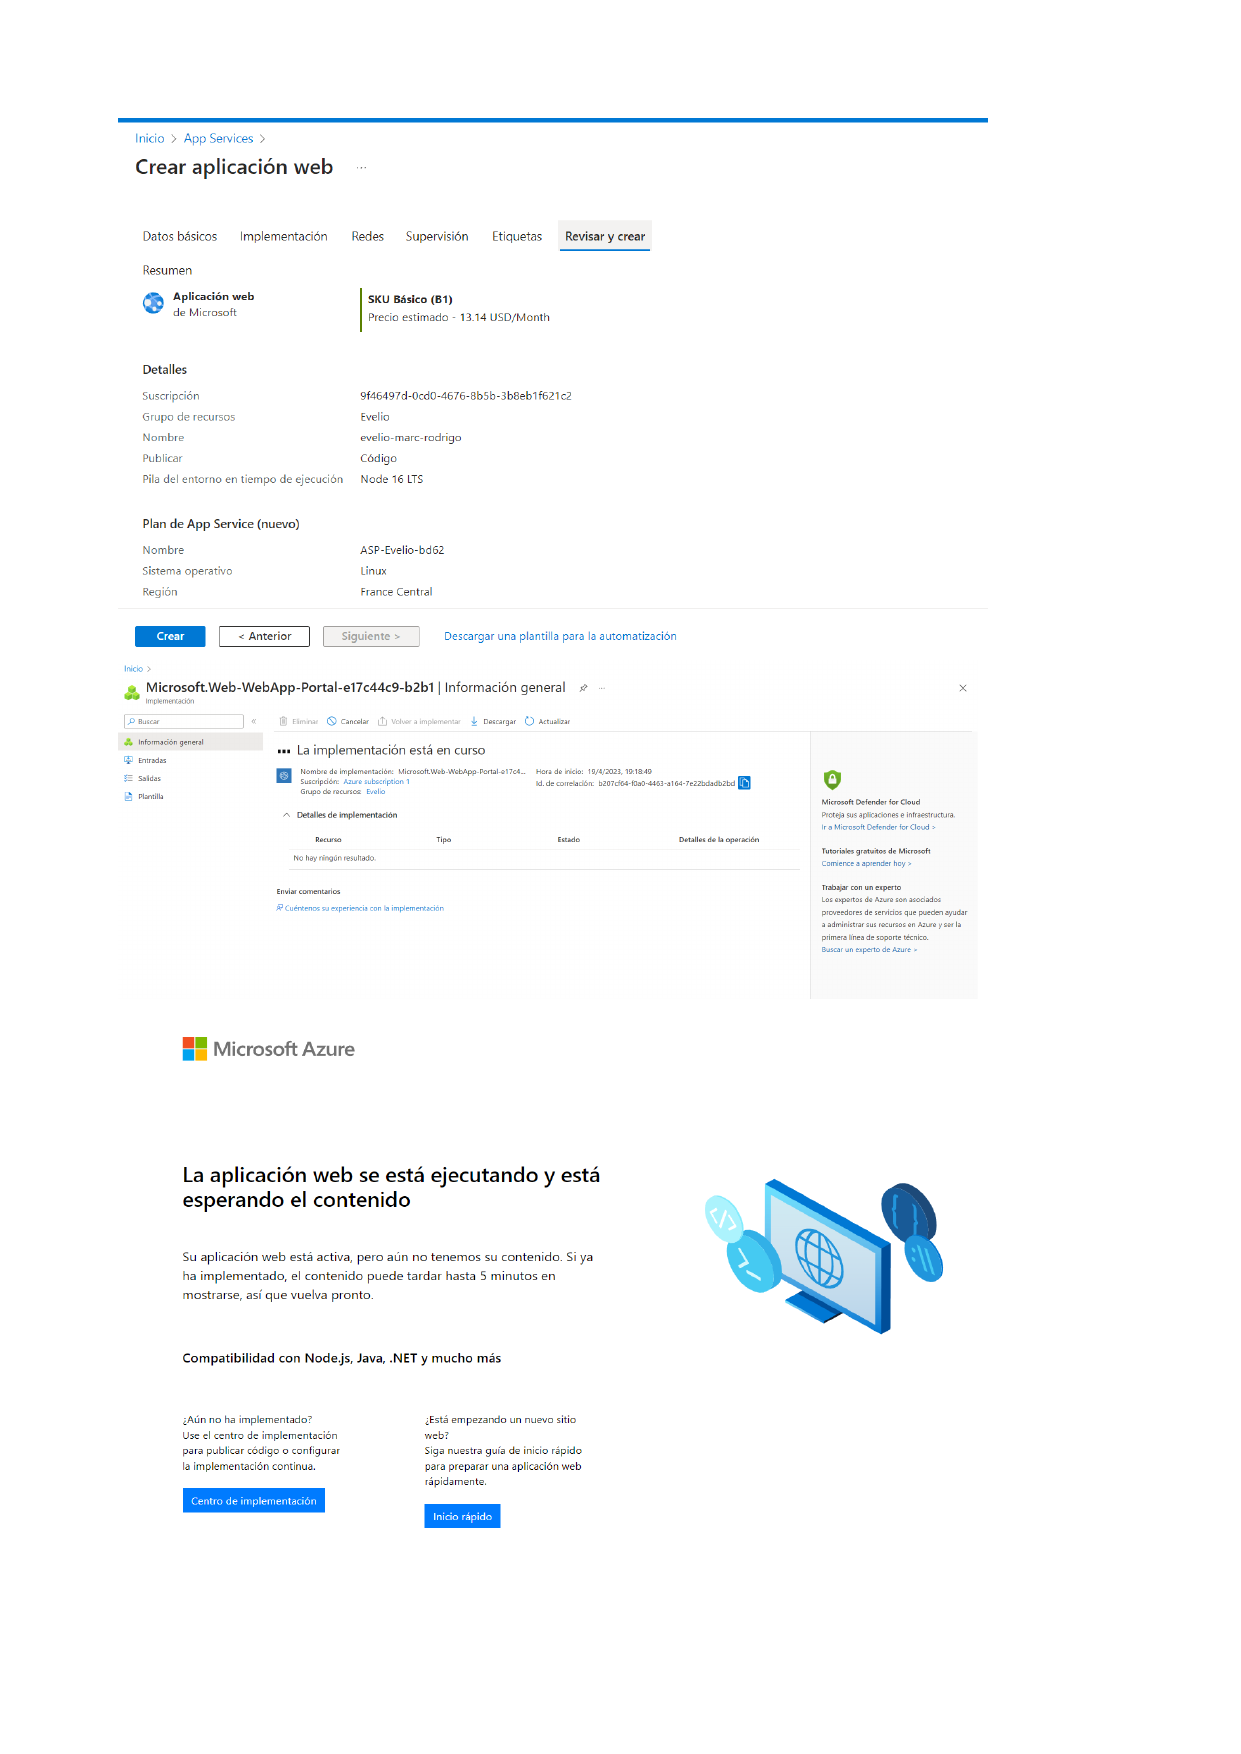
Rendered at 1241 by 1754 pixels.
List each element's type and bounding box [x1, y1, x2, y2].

picture [118, 660, 978, 999]
picture [118, 1001, 1002, 1537]
picture [118, 118, 988, 659]
